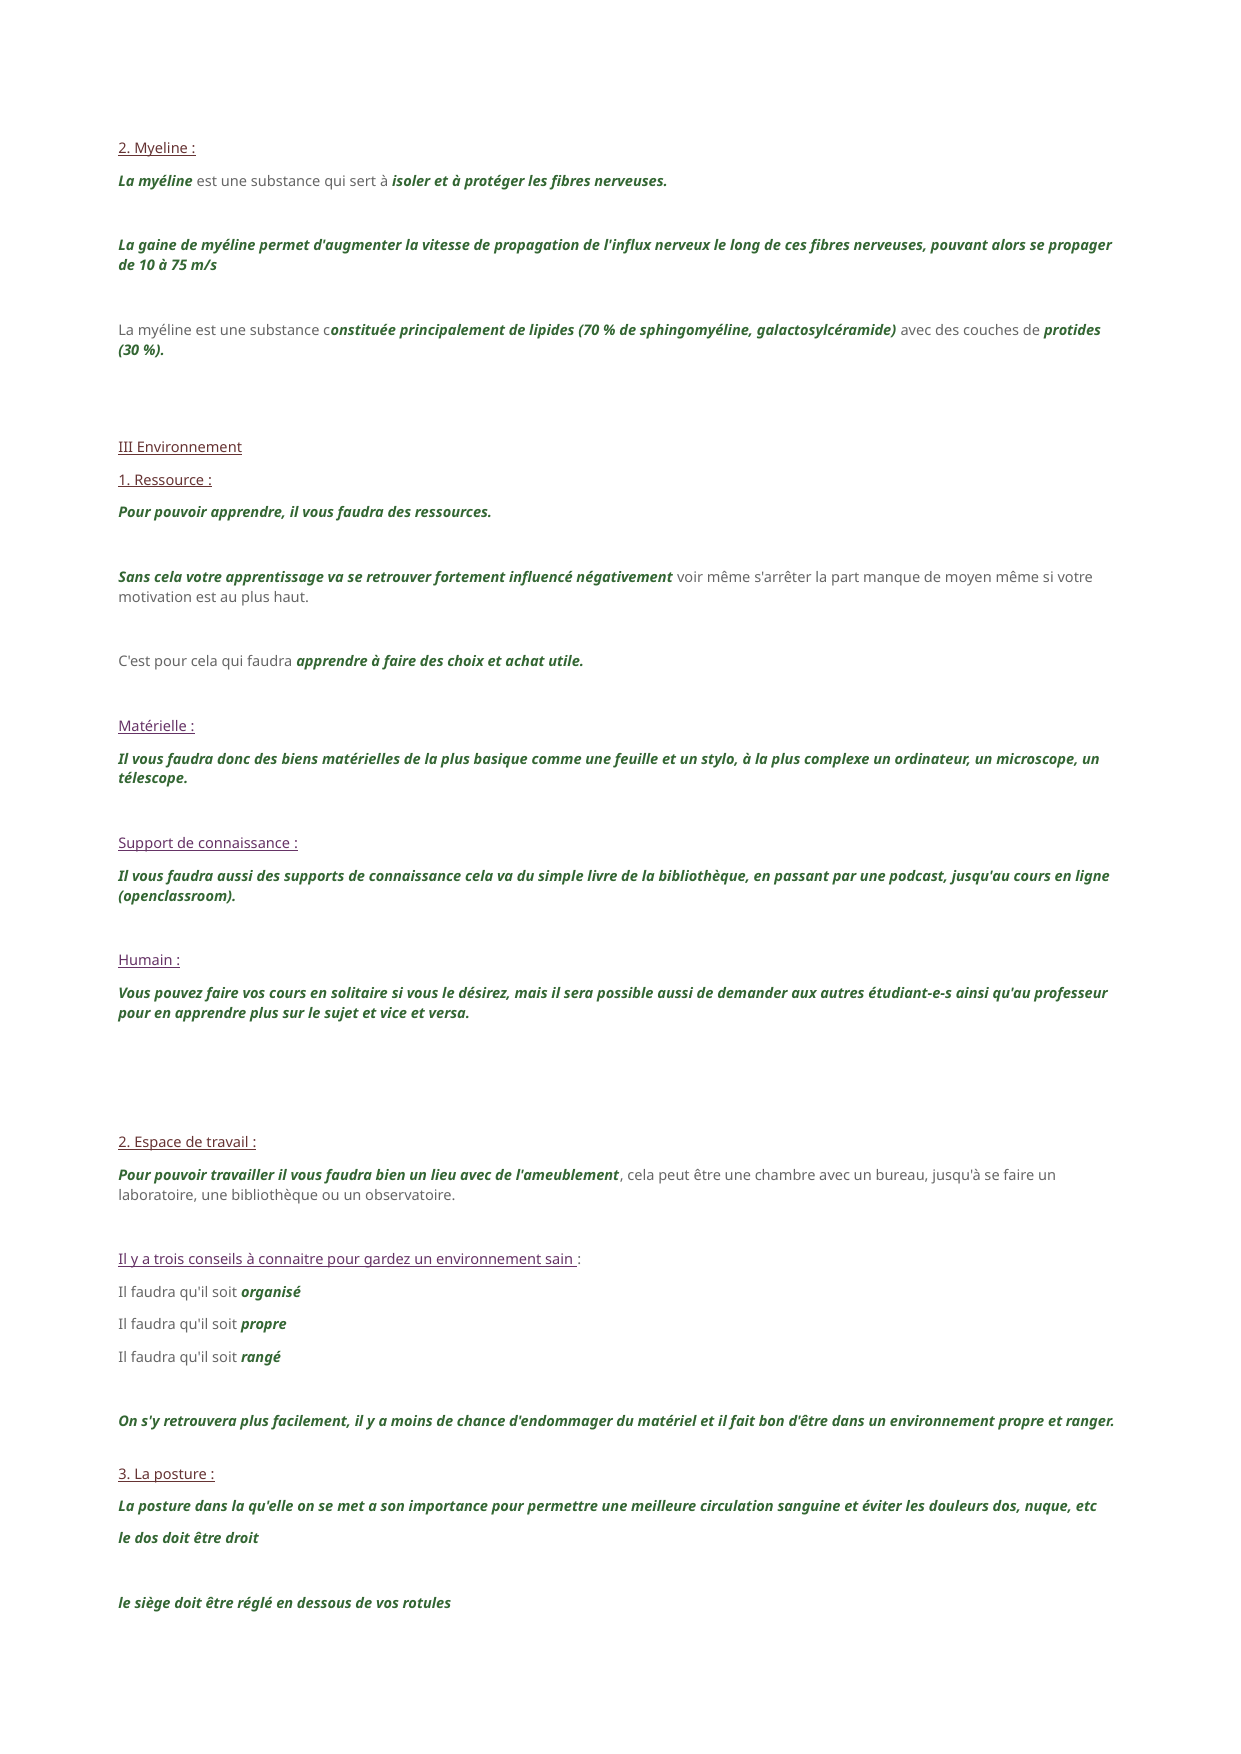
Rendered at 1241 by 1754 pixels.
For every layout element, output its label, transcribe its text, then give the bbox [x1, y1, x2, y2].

text Vous pouvez faire vos cours en solitaire si vous le désirez, mais il sera possible aussi de demander aux autres étudiant-e-s ainsi qu'au professeur pour en apprendre plus sur le sujet et vice et versa. [118, 983, 1122, 1022]
text La myéline est une substance constituée principalement de lipides (70 % de sphingomyéline, galactosylcéramide) avec des couches de protides (30 %). [118, 320, 1122, 360]
text 3. La posture : [118, 1463, 1122, 1483]
text Humain : [118, 950, 1122, 970]
text Matérielle : [118, 716, 1122, 736]
text III Environnement [118, 437, 1122, 457]
text Il vous faudra donc des biens matérielles de la plus basique comme une feuille et un stylo, à la plus complexe un ordinateur, un microscope, un télescope. [118, 748, 1122, 788]
text La myéline est une substance qui sert à isoler et à protéger les fibres nerveuses. [118, 170, 1122, 190]
text 2. Myeline : [118, 138, 1122, 158]
text Il faudra qu'il soit organisé [118, 1282, 1122, 1301]
text Il faudra qu'il soit propre [118, 1314, 1122, 1334]
text Il faudra qu'il soit rangé [118, 1346, 1122, 1366]
text Pour pouvoir apprendre, il vous faudra des ressources. [118, 502, 1122, 522]
text Pour pouvoir travailler il vous faudra bien un lieu avec de l'ameublement, cela peut être une chambre avec un bureau, jusqu'à se faire un laboratoire, une bibliothèque ou un observatoire. [118, 1164, 1122, 1204]
text La gaine de myéline permet d'augmenter la vitesse de propagation de l'influx nerveux le long de ces fibres nerveuses, pouvant alors se propager de 10 à 75 m/s [118, 235, 1122, 275]
text La posture dans la qu'elle on se met a son importance pour permettre une meilleure circulation sanguine et éviter les douleurs dos, nuque, etc [118, 1496, 1122, 1516]
text le siège doit être réglé en dessous de vos rotules [118, 1593, 1122, 1613]
text 1. Ressource : [118, 469, 1122, 489]
text On s'y retrouvera plus facilement, il y a moins de chance d'endommager du matériel et il fait bon d'être dans un environnement propre et ranger. [118, 1411, 1122, 1431]
text C'est pour cela qui faudra apprendre à faire des choix et achat utile. [118, 651, 1122, 671]
text 2. Espace de travail : [118, 1132, 1122, 1152]
text Support de connaissance : [118, 833, 1122, 853]
text Sans cela votre apprentissage va se retrouver fortement influencé négativement voir même s'arrêter la part manque de moyen même si votre motivation est au plus haut. [118, 567, 1122, 606]
text Il vous faudra aussi des supports de connaissance cela va du simple livre de la bibliothèque, en passant par une podcast, jusqu'au cours en ligne (openclassroom). [118, 866, 1122, 905]
text Il y a trois conseils à connaitre pour gardez un environnement sain : [118, 1249, 1122, 1269]
text le dos doit être droit [118, 1528, 1122, 1548]
